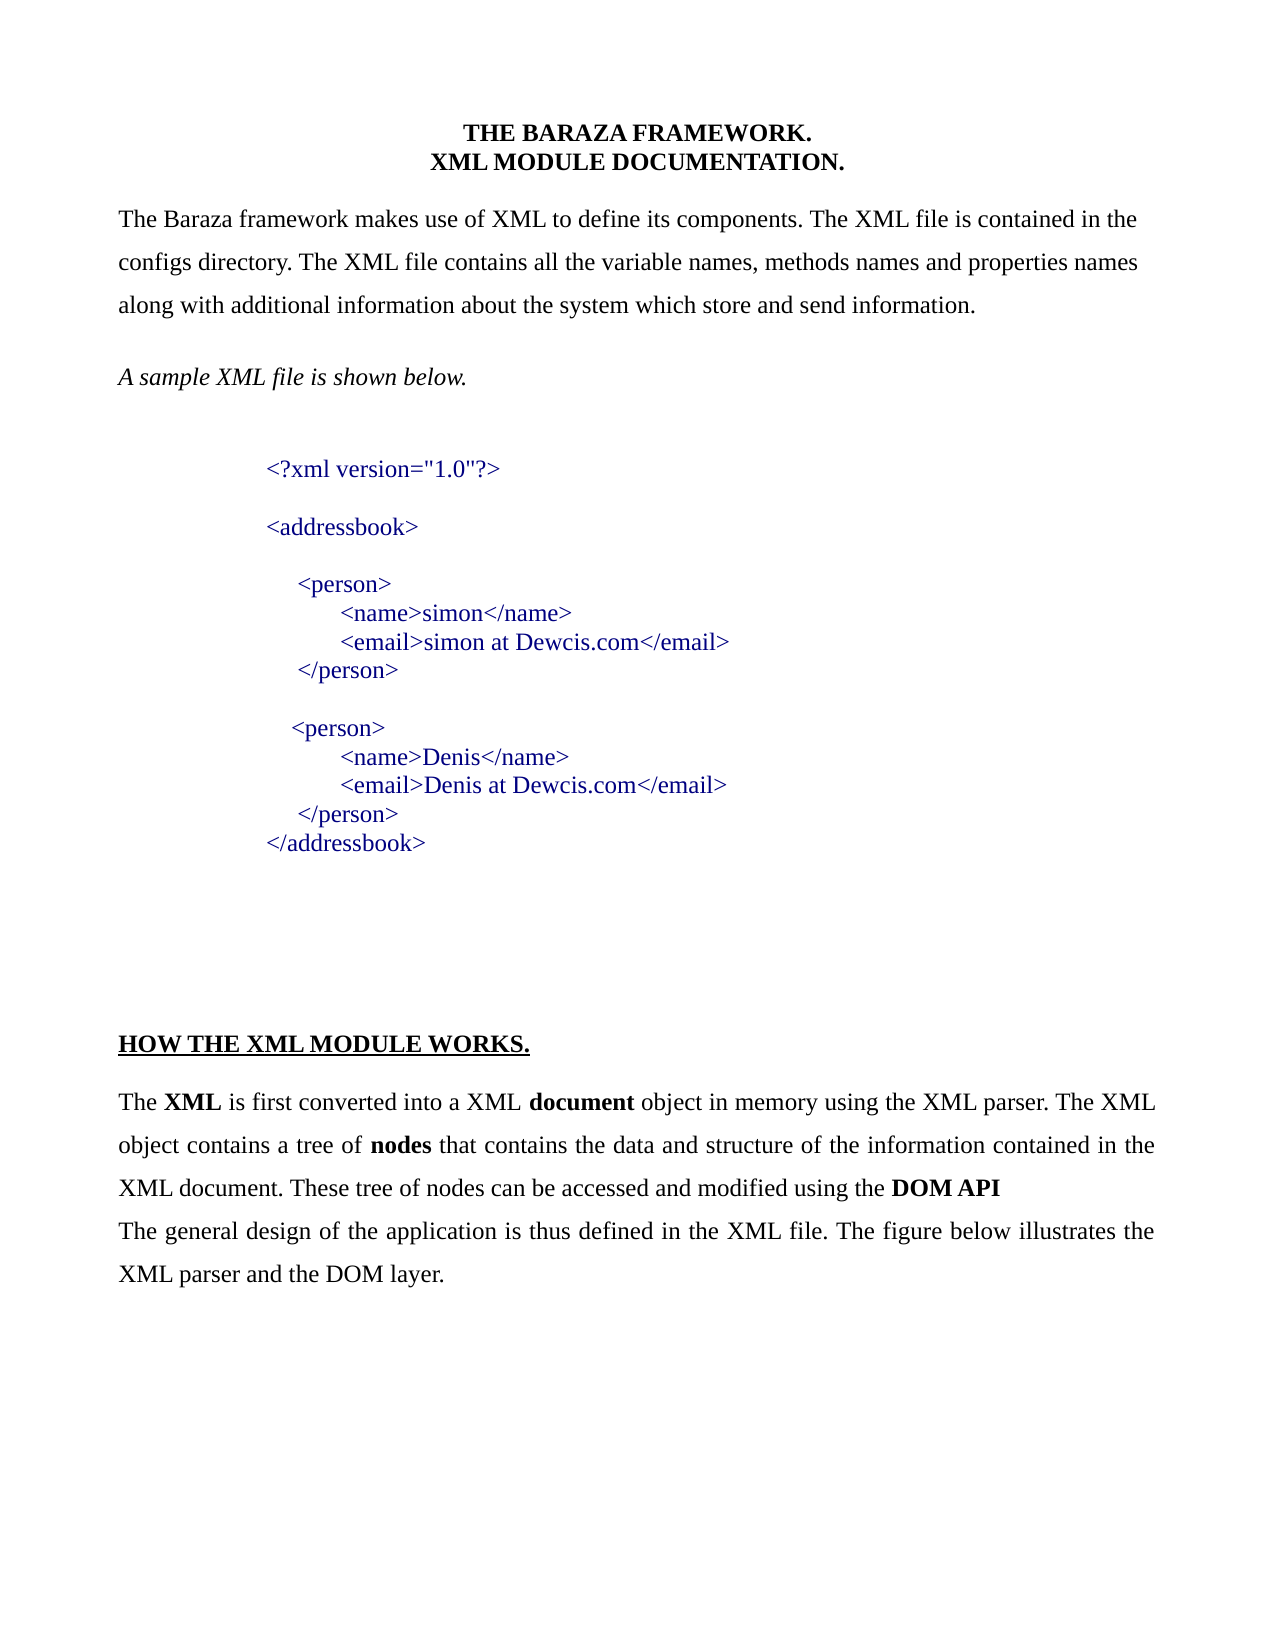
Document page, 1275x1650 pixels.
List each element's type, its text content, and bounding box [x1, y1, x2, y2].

text </addressbook> [266, 828, 1157, 857]
text <email>Denis at Dewcis.com</email> [266, 770, 1157, 799]
text <addressbook> [266, 512, 1157, 540]
text XML MODULE DOCUMENTATION. [118, 147, 1157, 176]
text <person> [266, 569, 1157, 598]
text The Baraza framework makes use of XML to define its components. The XML file is contained in the configs directory. The XML file contains all the variable names, methods names and properties names along with additional information about the system which store and send information. [118, 204, 1157, 319]
text <email>simon at Dewcis.com</email> [266, 627, 1157, 655]
text HOW THE XML MODULE WORKS. [118, 1029, 1157, 1058]
text </person> [266, 799, 1157, 828]
text The general design of the application is thus defined in the XML file. The figure below illustrates the XML parser and the DOM layer. [118, 1216, 1157, 1288]
text <name>Denis</name> [266, 742, 1157, 770]
text A sample XML file is shown below. [118, 362, 1157, 391]
text <?xml version="1.0"?> [266, 454, 1157, 483]
text The XML is first converted into a XML document object in memory using the XML parser. The XML object contains a tree of nodes that contains the data and structure of the information contained in the XML document. These tree of nodes can be accessed and modified using the DOM API [118, 1087, 1157, 1202]
text <name>simon</name> [266, 598, 1157, 627]
text THE BARAZA FRAMEWORK. [118, 118, 1157, 147]
text </person> [266, 655, 1157, 684]
text <person> [266, 713, 1157, 742]
